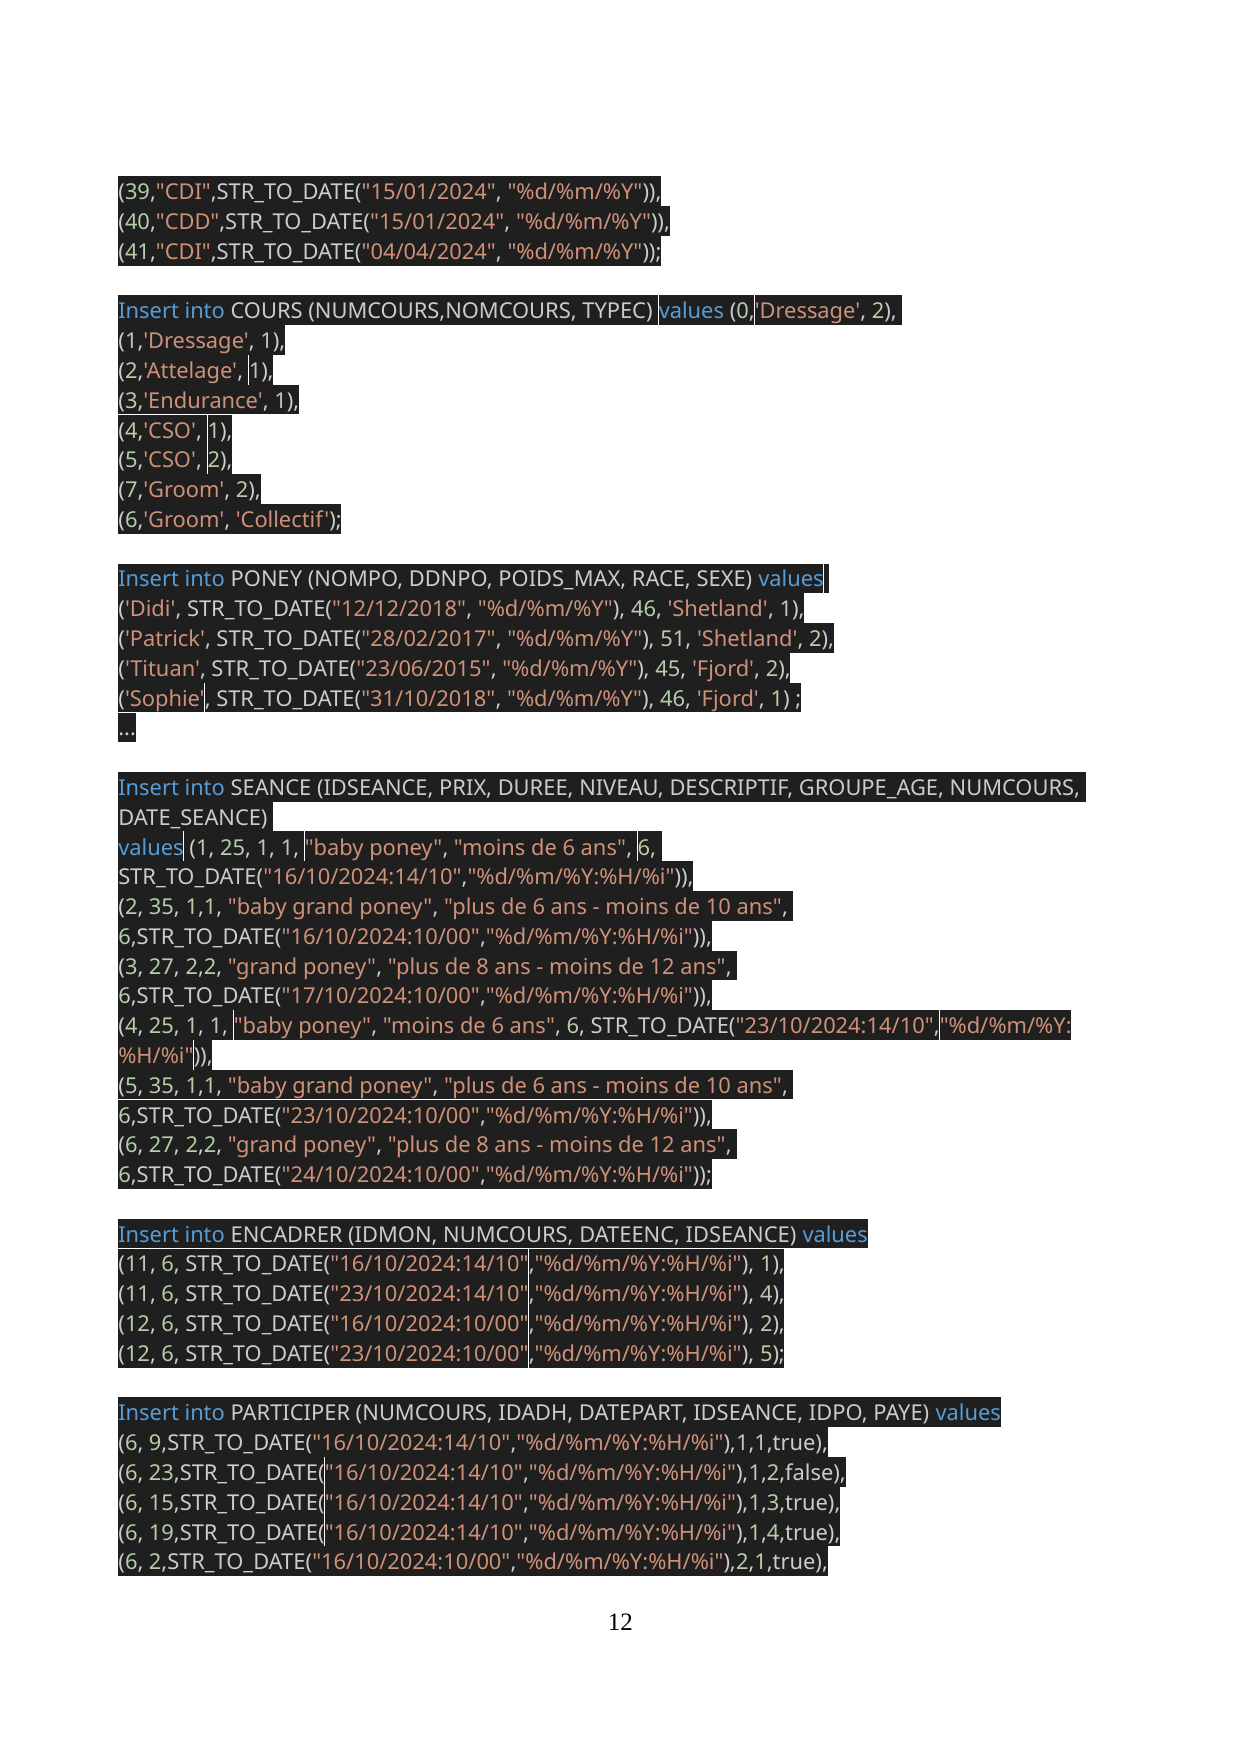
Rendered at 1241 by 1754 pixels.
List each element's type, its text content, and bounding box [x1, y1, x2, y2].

text (12, 6, STR_TO_DATE("16/10/2024:10/00","%d/%m/%Y:%H/%i"), 2), [118, 1308, 1122, 1338]
text Insert into ENCADRER (IDMON, NUMCOURS, DATEENC, IDSEANCE) values [118, 1219, 1122, 1248]
text ('Patrick', STR_TO_DATE("28/02/2017", "%d/%m/%Y"), 51, 'Shetland', 2), [118, 623, 1122, 653]
text (4, 25, 1, 1, "baby poney", "moins de 6 ans", 6, STR_TO_DATE("23/10/2024:14/10","%d/%m/%Y:%H/%i")), [118, 1010, 1122, 1070]
text Insert into PONEY (NOMPO, DDNPO, POIDS_MAX, RACE, SEXE) values [118, 563, 1122, 593]
text (6, 19,STR_TO_DATE("16/10/2024:14/10","%d/%m/%Y:%H/%i"),1,4,true), [118, 1516, 1122, 1546]
text ('Tituan', STR_TO_DATE("23/06/2015", "%d/%m/%Y"), 45, 'Fjord', 2), [118, 653, 1122, 683]
text (40,"CDD",STR_TO_DATE("15/01/2024", "%d/%m/%Y")), [118, 206, 1122, 236]
text (2,'Attelage', 1), [118, 355, 1122, 385]
text (12, 6, STR_TO_DATE("23/10/2024:10/00","%d/%m/%Y:%H/%i"), 5); [118, 1338, 1122, 1368]
text (11, 6, STR_TO_DATE("16/10/2024:14/10","%d/%m/%Y:%H/%i"), 1), [118, 1248, 1122, 1278]
text Insert into COURS (NUMCOURS,NOMCOURS, TYPEC) values (0,'Dressage', 2), [118, 295, 1122, 325]
text ... [118, 712, 1122, 742]
text (6, 9,STR_TO_DATE("16/10/2024:14/10","%d/%m/%Y:%H/%i"),1,1,true), [118, 1427, 1122, 1457]
text (7,'Groom', 2), [118, 474, 1122, 504]
text (3, 27, 2,2, "grand poney", "plus de 8 ans - moins de 12 ans", 6,STR_TO_DATE("17/10/2024:10/00","%d/%m/%Y:%H/%i")), [118, 951, 1122, 1010]
text Insert into PARTICIPER (NUMCOURS, IDADH, DATEPART, IDSEANCE, IDPO, PAYE) values [118, 1397, 1122, 1427]
text (6,'Groom', 'Collectif'); [118, 504, 1122, 534]
text (41,"CDI",STR_TO_DATE("04/04/2024", "%d/%m/%Y")); [118, 236, 1122, 266]
text (6, 27, 2,2, "grand poney", "plus de 8 ans - moins de 12 ans", 6,STR_TO_DATE("24/10/2024:10/00","%d/%m/%Y:%H/%i")); [118, 1129, 1122, 1189]
text (6, 23,STR_TO_DATE("16/10/2024:14/10","%d/%m/%Y:%H/%i"),1,2,false), [118, 1457, 1122, 1487]
text (11, 6, STR_TO_DATE("23/10/2024:14/10","%d/%m/%Y:%H/%i"), 4), [118, 1278, 1122, 1308]
text (5,'CSO', 2), [118, 444, 1122, 474]
text values (1, 25, 1, 1, "baby poney", "moins de 6 ans", 6, STR_TO_DATE("16/10/2024:14/10","%d/%m/%Y:%H/%i")), [118, 831, 1122, 891]
text (1,'Dressage', 1), [118, 325, 1122, 355]
text ('Sophie', STR_TO_DATE("31/10/2018", "%d/%m/%Y"), 46, 'Fjord', 1) ; [118, 683, 1122, 712]
text (3,'Endurance', 1), [118, 385, 1122, 414]
text (39,"CDI",STR_TO_DATE("15/01/2024", "%d/%m/%Y")), [118, 176, 1122, 206]
text ('Didi', STR_TO_DATE("12/12/2018", "%d/%m/%Y"), 46, 'Shetland', 1), [118, 593, 1122, 623]
text Insert into SEANCE (IDSEANCE, PRIX, DUREE, NIVEAU, DESCRIPTIF, GROUPE_AGE, NUMCOURS, DATE_SEANCE) [118, 772, 1122, 831]
text (2, 35, 1,1, "baby grand poney", "plus de 6 ans - moins de 10 ans", 6,STR_TO_DATE("16/10/2024:10/00","%d/%m/%Y:%H/%i")), [118, 891, 1122, 951]
text (6, 15,STR_TO_DATE("16/10/2024:14/10","%d/%m/%Y:%H/%i"),1,3,true), [118, 1487, 1122, 1516]
text (5, 35, 1,1, "baby grand poney", "plus de 6 ans - moins de 10 ans", 6,STR_TO_DATE("23/10/2024:10/00","%d/%m/%Y:%H/%i")), [118, 1070, 1122, 1129]
text (4,'CSO', 1), [118, 414, 1122, 444]
text (6, 2,STR_TO_DATE("16/10/2024:10/00","%d/%m/%Y:%H/%i"),2,1,true), [118, 1546, 1122, 1576]
